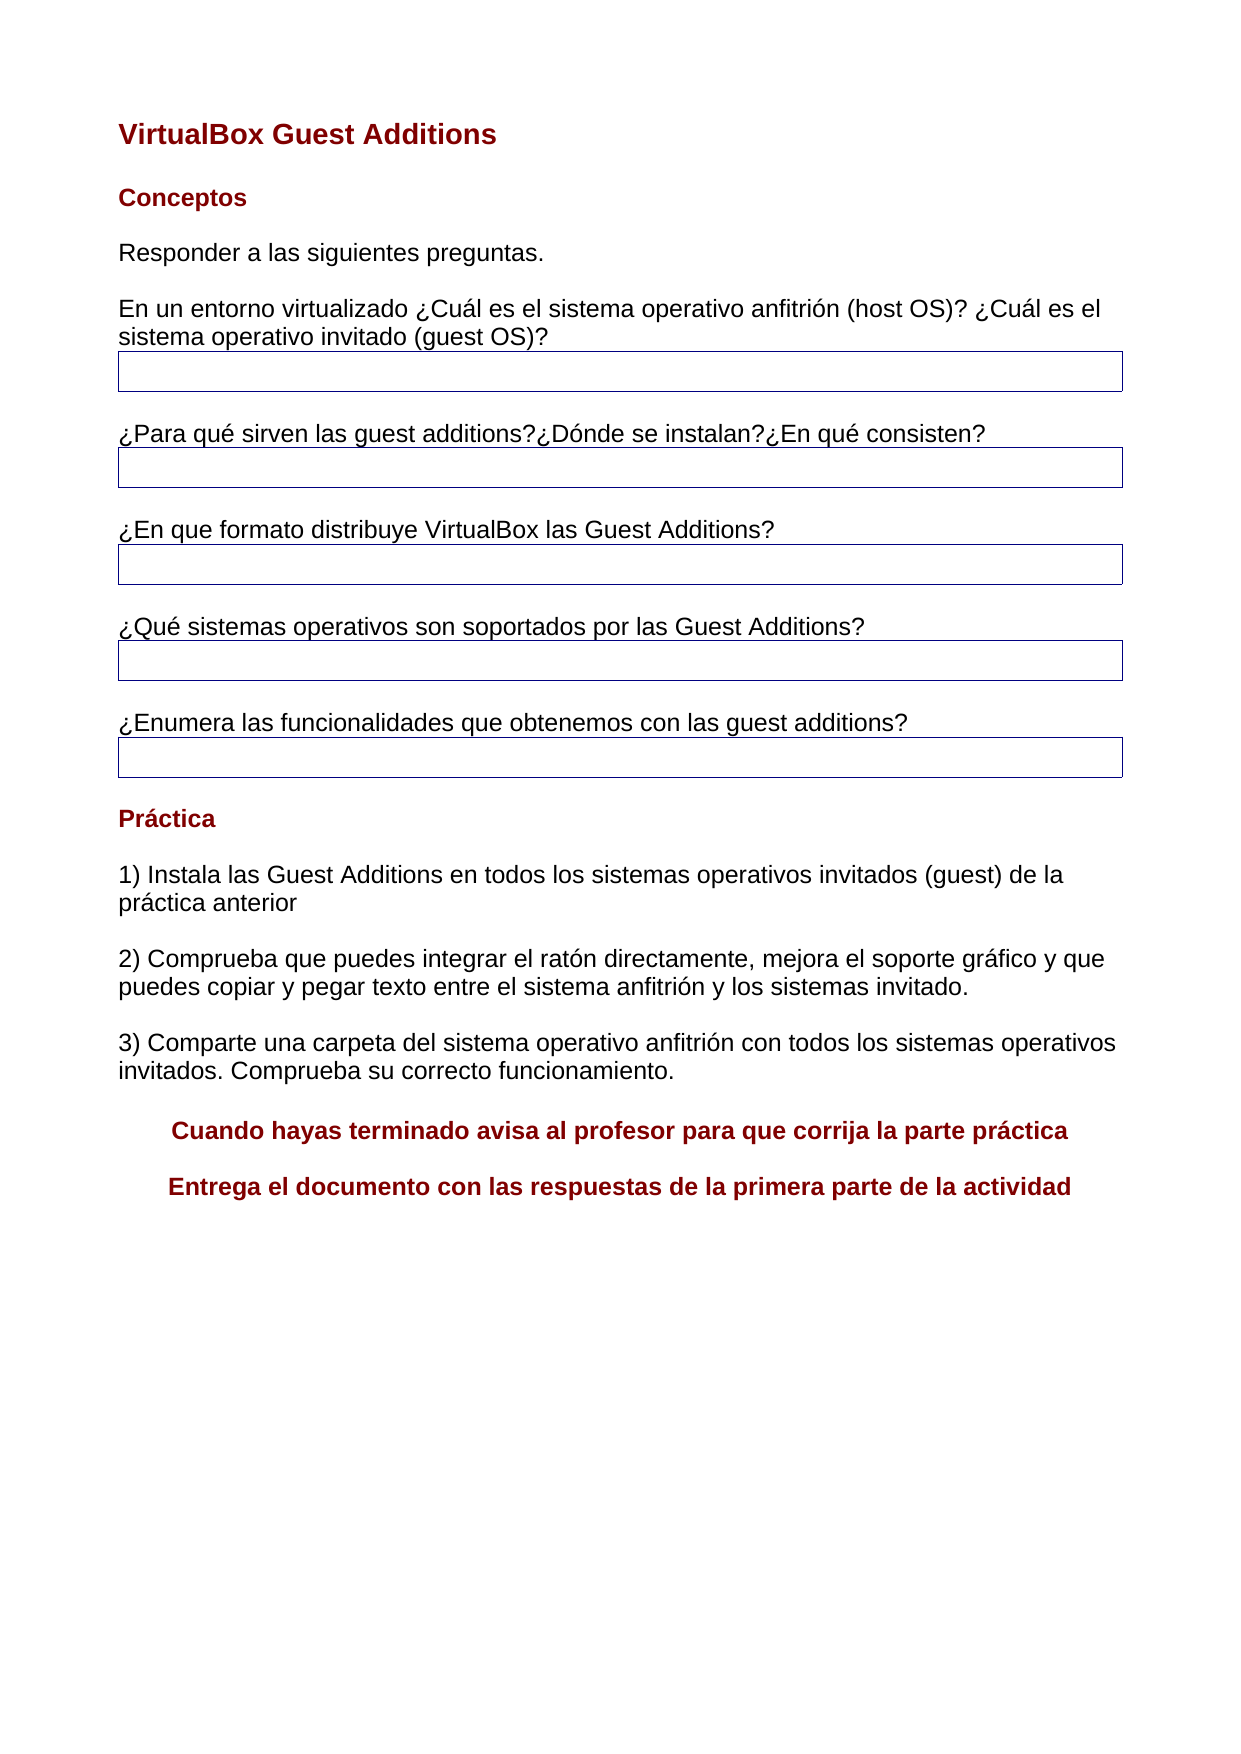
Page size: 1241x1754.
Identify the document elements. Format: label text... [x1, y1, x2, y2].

table_header [119, 352, 1122, 391]
text VirtualBox Guest Additions [118, 118, 1122, 151]
text 3) Comparte una carpeta del sistema operativo anfitrión con todos los sistemas operativos invitados. Comprueba su correcto funcionamiento. [118, 1028, 1122, 1084]
table_header [119, 448, 1122, 487]
text 2) Comprueba que puedes integrar el ratón directamente, mejora el soporte gráfico y que puedes copiar y pegar texto entre el sistema anfitrión y los sistemas invitado. [118, 945, 1122, 1001]
text Práctica [118, 805, 1122, 833]
text ¿Para qué sirven las guest additions?¿Dónde se instalan?¿En qué consisten? [118, 419, 1122, 447]
text Cuando hayas terminado avisa al profesor para que corrija la parte práctica [118, 1117, 1122, 1145]
text ¿Qué sistemas operativos son soportados por las Guest Additions? [118, 612, 1122, 640]
table_header [119, 545, 1122, 584]
text En un entorno virtualizado ¿Cuál es el sistema operativo anfitrión (host OS)? ¿Cuál es el sistema operativo invitado (guest OS)? [118, 295, 1122, 351]
table_header [119, 641, 1122, 680]
text Conceptos [118, 183, 1122, 211]
text ¿En que formato distribuye VirtualBox las Guest Additions? [118, 516, 1122, 544]
text ¿Enumera las funcionalidades que obtenemos con las guest additions? [118, 709, 1122, 737]
text Entrega el documento con las respuestas de la primera parte de la actividad [118, 1173, 1122, 1201]
text Responder a las siguientes preguntas. [118, 239, 1122, 267]
table_header [119, 738, 1122, 777]
text 1) Instala las Guest Additions en todos los sistemas operativos invitados (guest) de la práctica anterior [118, 861, 1122, 917]
